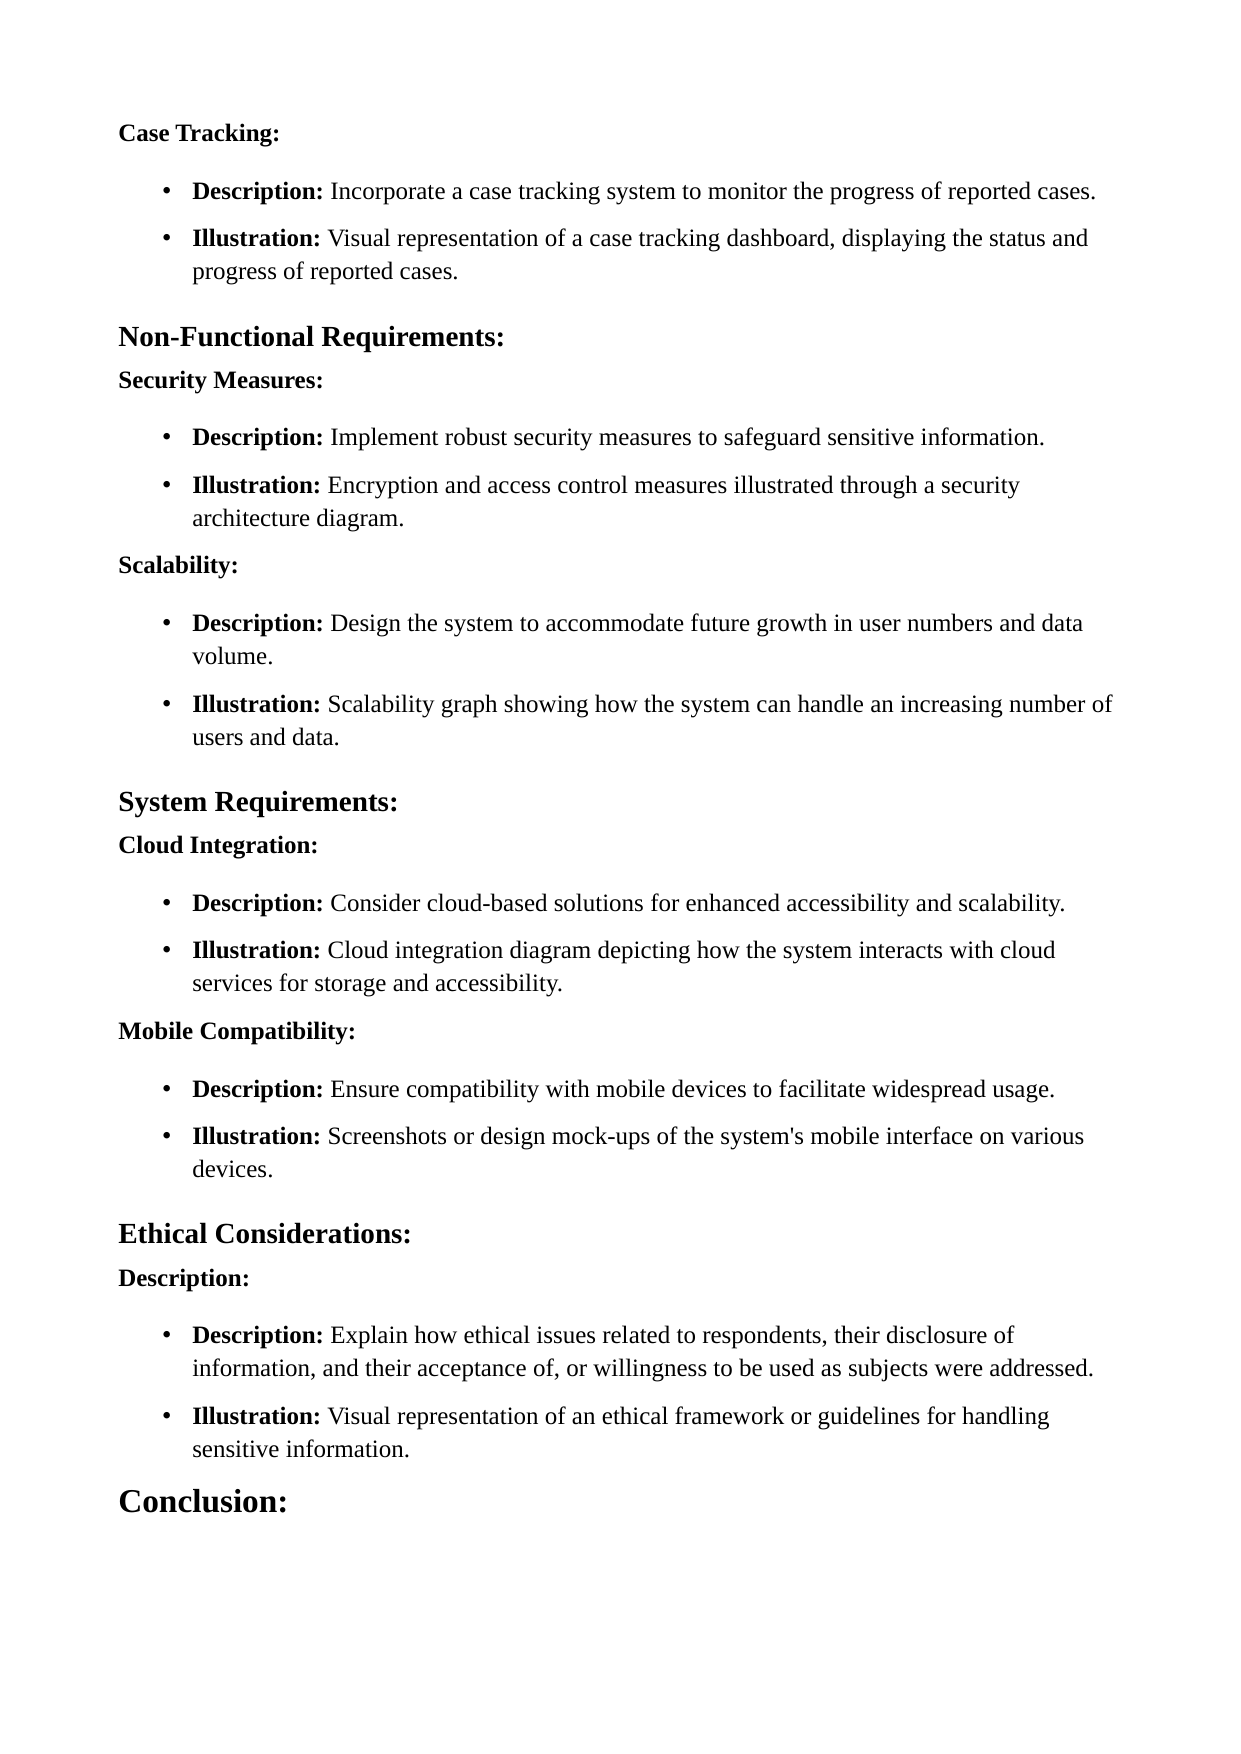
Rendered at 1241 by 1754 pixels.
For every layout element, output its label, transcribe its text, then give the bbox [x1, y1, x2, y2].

list Description: Explain how ethical issues related to respondents, their disclosure of information, and their acceptance of, or willingness to be used as subjects were addressed. [162, 1320, 1122, 1382]
list Illustration: Visual representation of a case tracking dashboard, displaying the status and progress of reported cases. [162, 223, 1122, 285]
text Scalability: [118, 551, 1122, 579]
list Illustration: Cloud integration diagram depicting how the system interacts with cloud services for storage and accessibility. [162, 936, 1122, 997]
list Description: Incorporate a case tracking system to monitor the progress of reported cases. [162, 176, 1122, 204]
text Conclusion: [118, 1482, 1122, 1520]
text Mobile Compatibility: [118, 1016, 1122, 1045]
subtitle System Requirements: [118, 784, 1122, 818]
subtitle Non-Functional Requirements: [118, 319, 1122, 352]
text Security Measures: [118, 365, 1122, 393]
list Description: Ensure compatibility with mobile devices to facilitate widespread usage. [162, 1074, 1122, 1103]
text Description: [118, 1263, 1122, 1291]
text Case Tracking: [118, 118, 1122, 147]
list Illustration: Screenshots or design mock-ups of the system's mobile interface on various devices. [162, 1121, 1122, 1183]
list Illustration: Scalability graph showing how the system can handle an increasing number of users and data. [162, 689, 1122, 751]
list Illustration: Encryption and access control measures illustrated through a security architecture diagram. [162, 470, 1122, 532]
text Cloud Integration: [118, 830, 1122, 859]
list Description: Implement robust security measures to safeguard sensitive information. [162, 422, 1122, 451]
list Illustration: Visual representation of an ethical framework or guidelines for handling sensitive information. [162, 1401, 1122, 1463]
list Description: Design the system to accommodate future growth in user numbers and data volume. [162, 608, 1122, 670]
list Description: Consider cloud-based solutions for enhanced accessibility and scalability. [162, 888, 1122, 917]
subtitle Ethical Considerations: [118, 1217, 1122, 1250]
